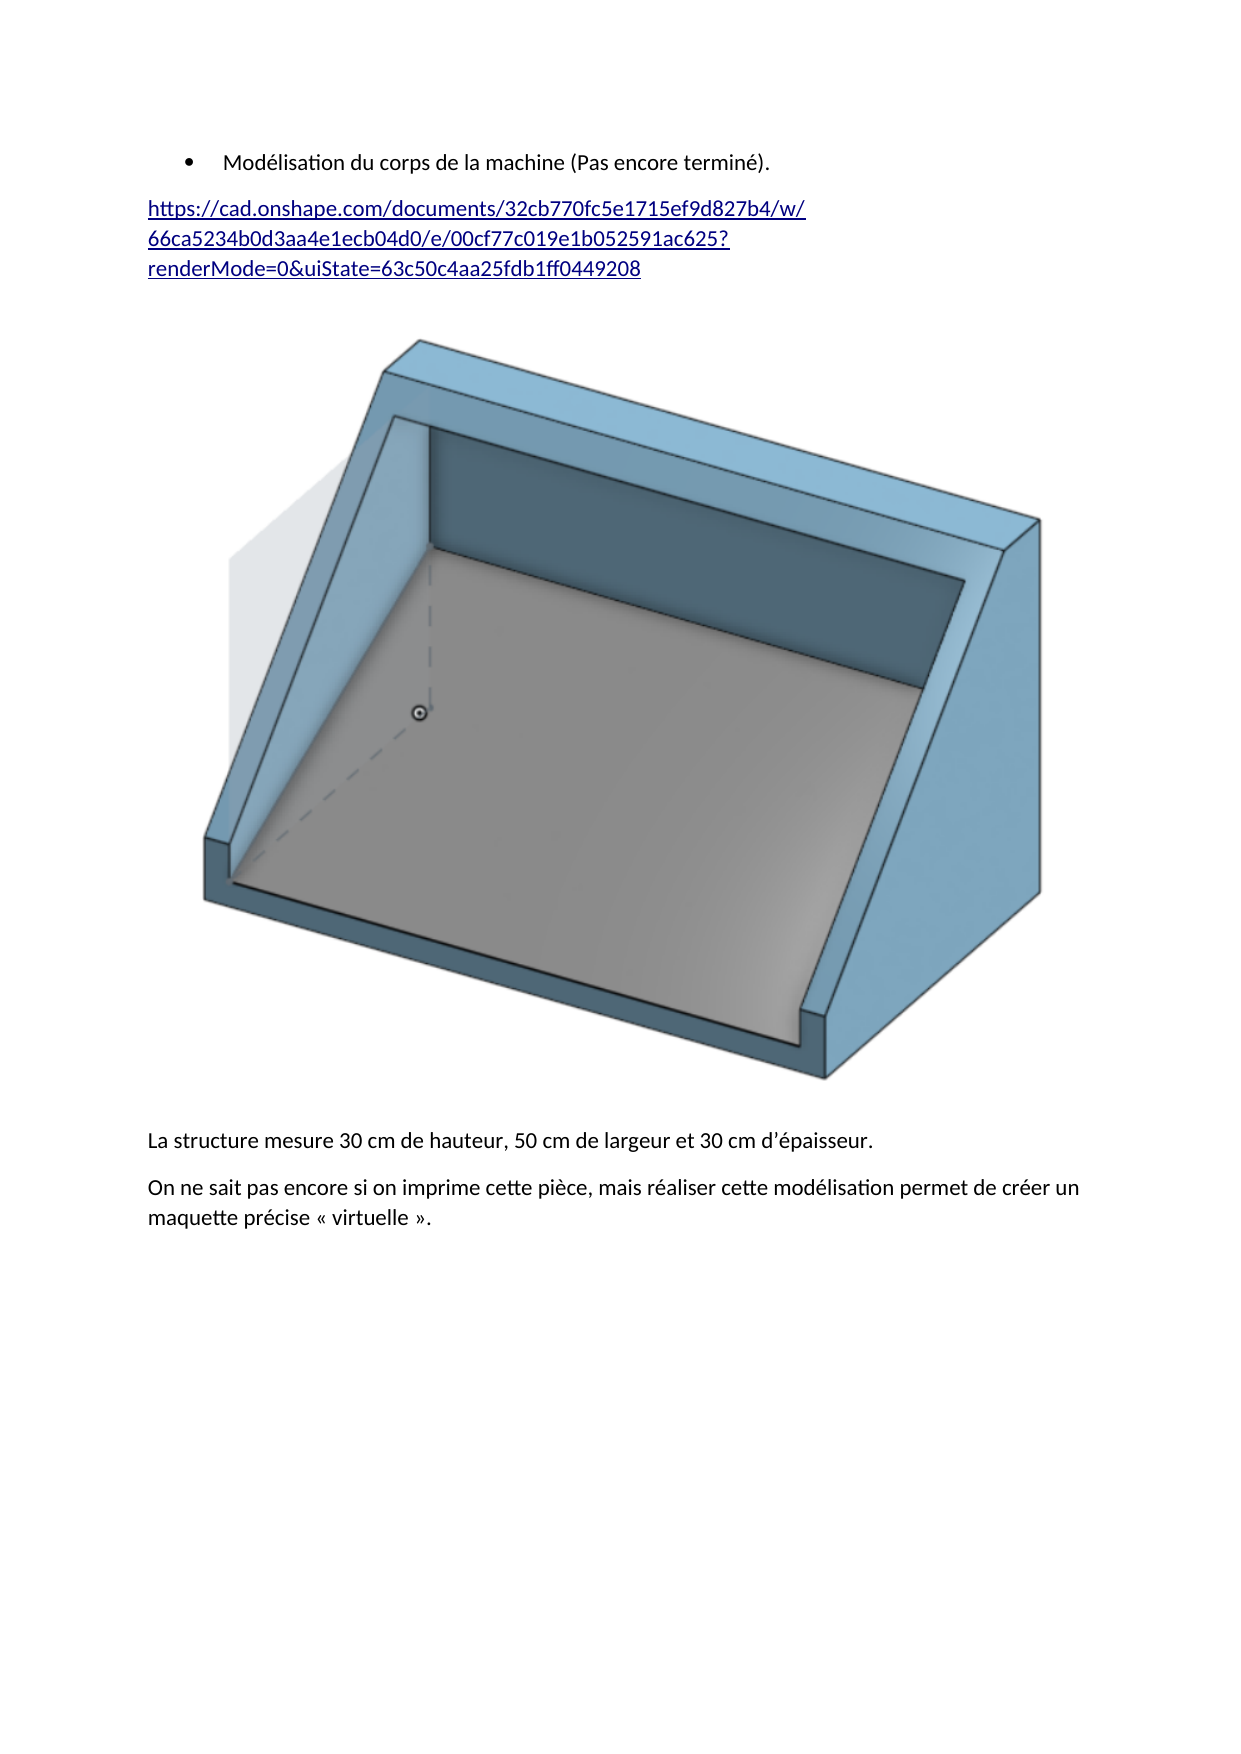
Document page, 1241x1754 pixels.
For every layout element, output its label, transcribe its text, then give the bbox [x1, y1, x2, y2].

text La structure mesure 30 cm de hauteur, 50 cm de largeur et 30 cm d’épaisseur. [148, 347, 1093, 1154]
list Modélisation du corps de la machine (Pas encore terminé). [185, 148, 1093, 176]
text On ne sait pas encore si on imprime cette pièce, mais réaliser cette modélisation permet de créer un maquette précise « virtuelle ». [148, 1173, 1093, 1231]
text https://cad.onshape.com/documents/32cb770fc5e1715ef9d827b4/w/66ca5234b0d3aa4e1ecb04d0/e/00cf77c019e1b052591ac625?renderMode=0&uiState=63c50c4aa25fdb1ff0449208 [148, 194, 1093, 282]
